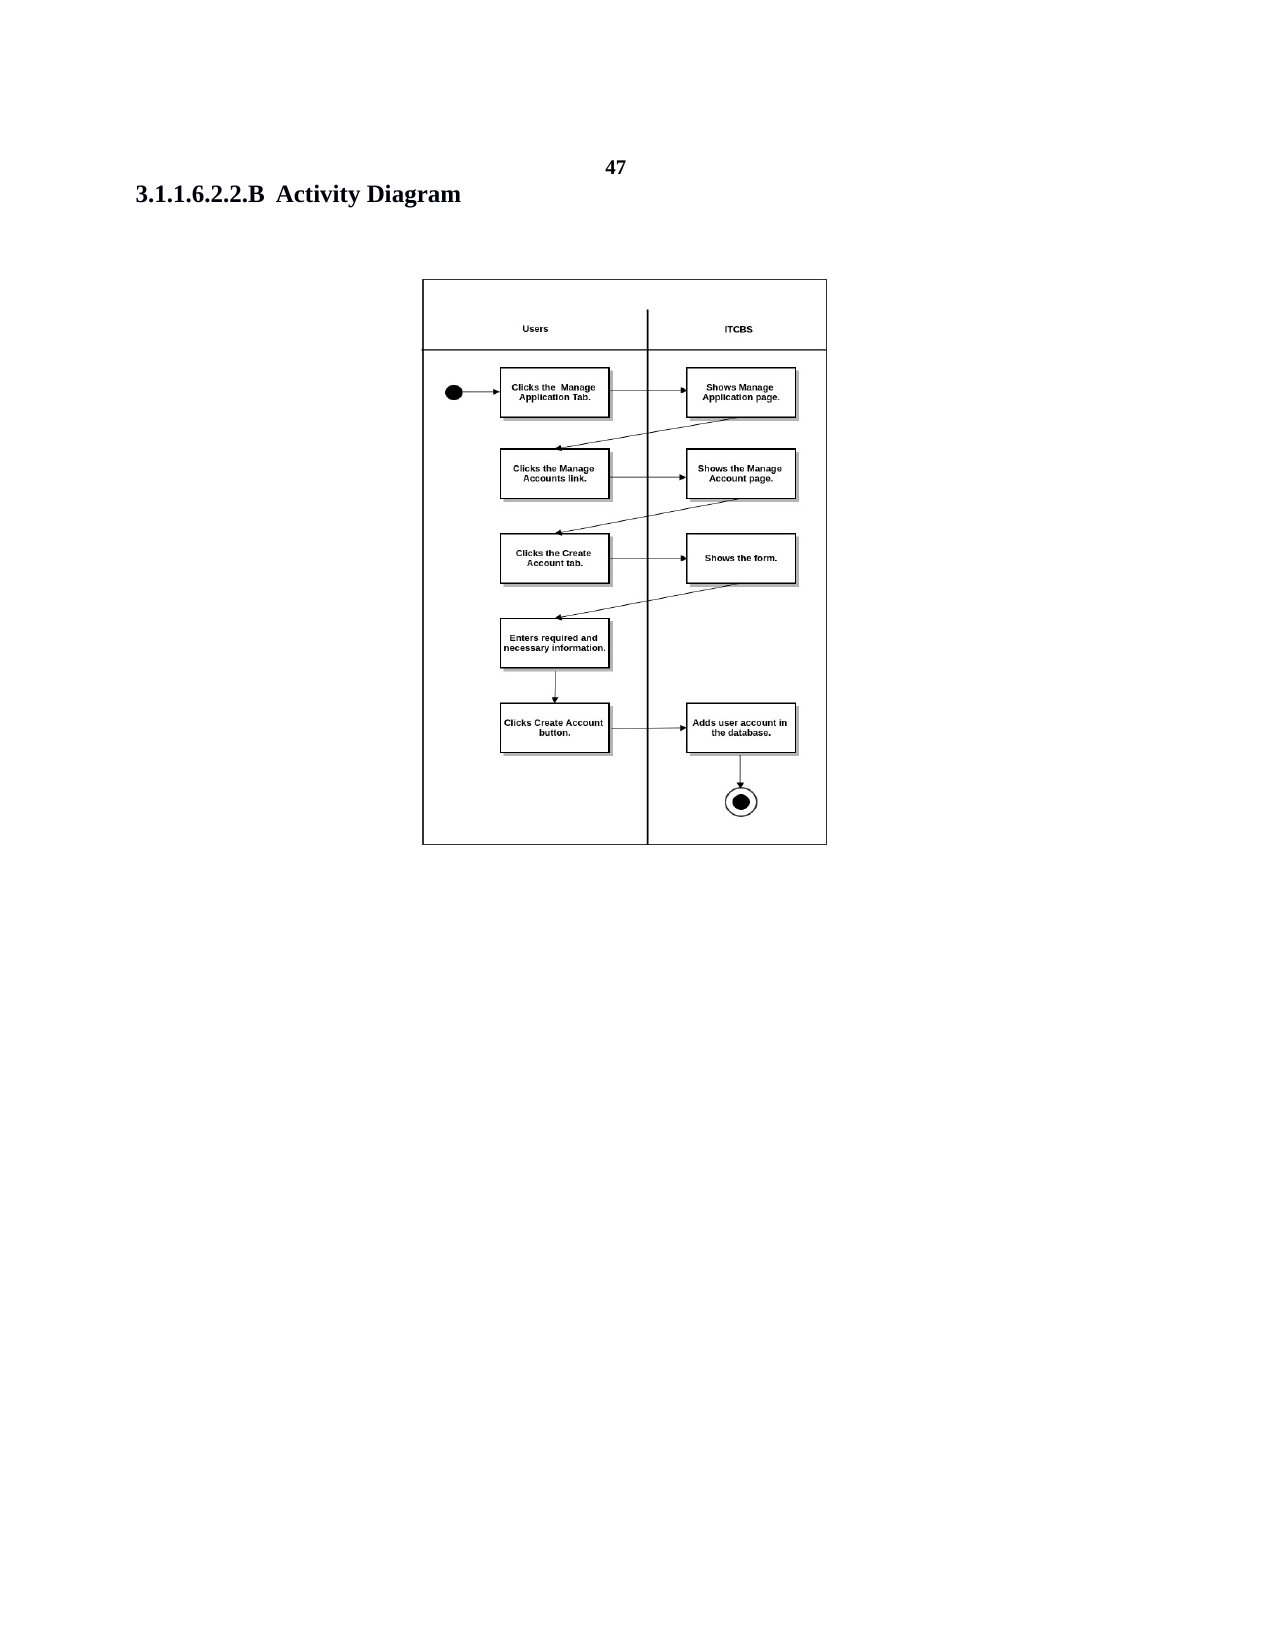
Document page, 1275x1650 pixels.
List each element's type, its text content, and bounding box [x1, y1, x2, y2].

text 3.1.1.6.2.2.B Activity Diagram [135, 179, 1096, 208]
text 47 [135, 155, 1096, 179]
picture [392, 258, 844, 861]
